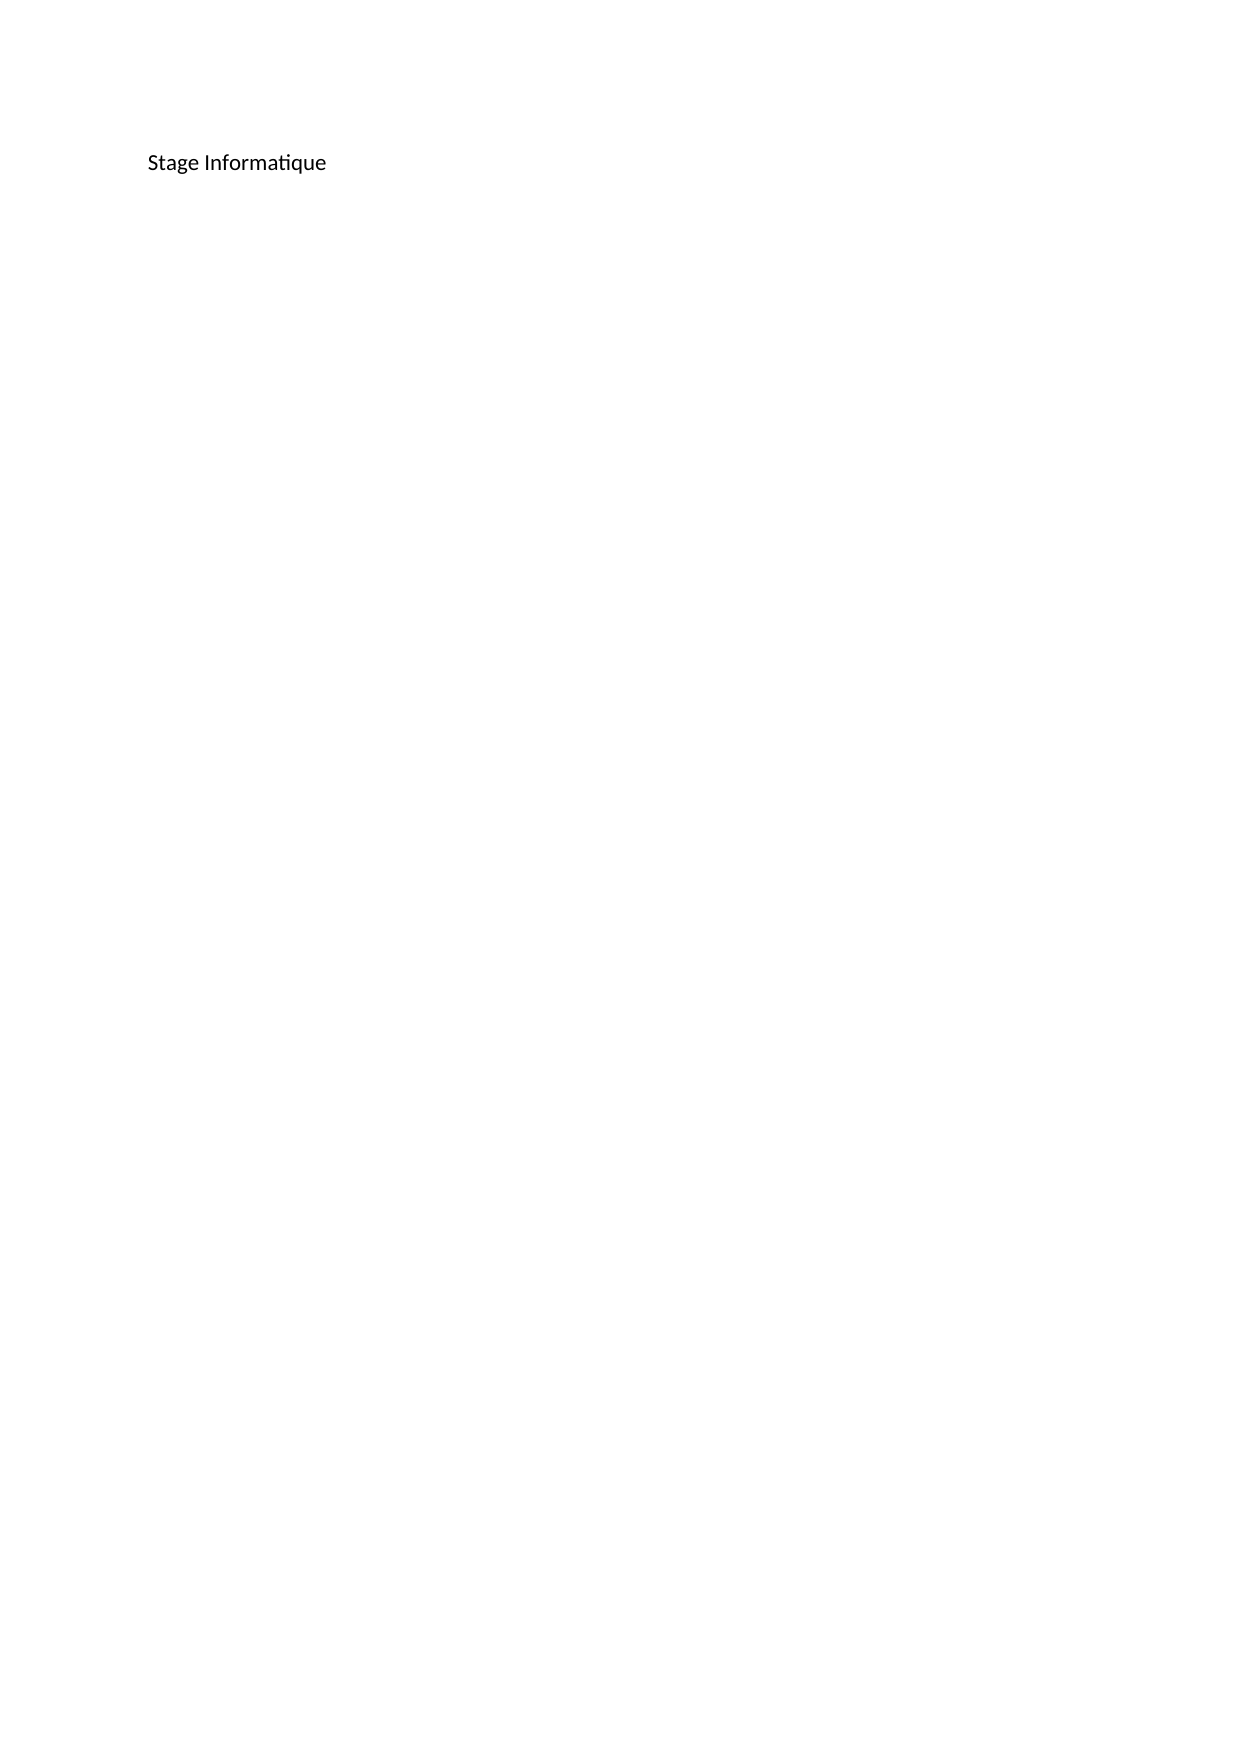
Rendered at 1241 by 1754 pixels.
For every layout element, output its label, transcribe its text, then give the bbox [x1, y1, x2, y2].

text Stage Informatique [148, 148, 1093, 176]
